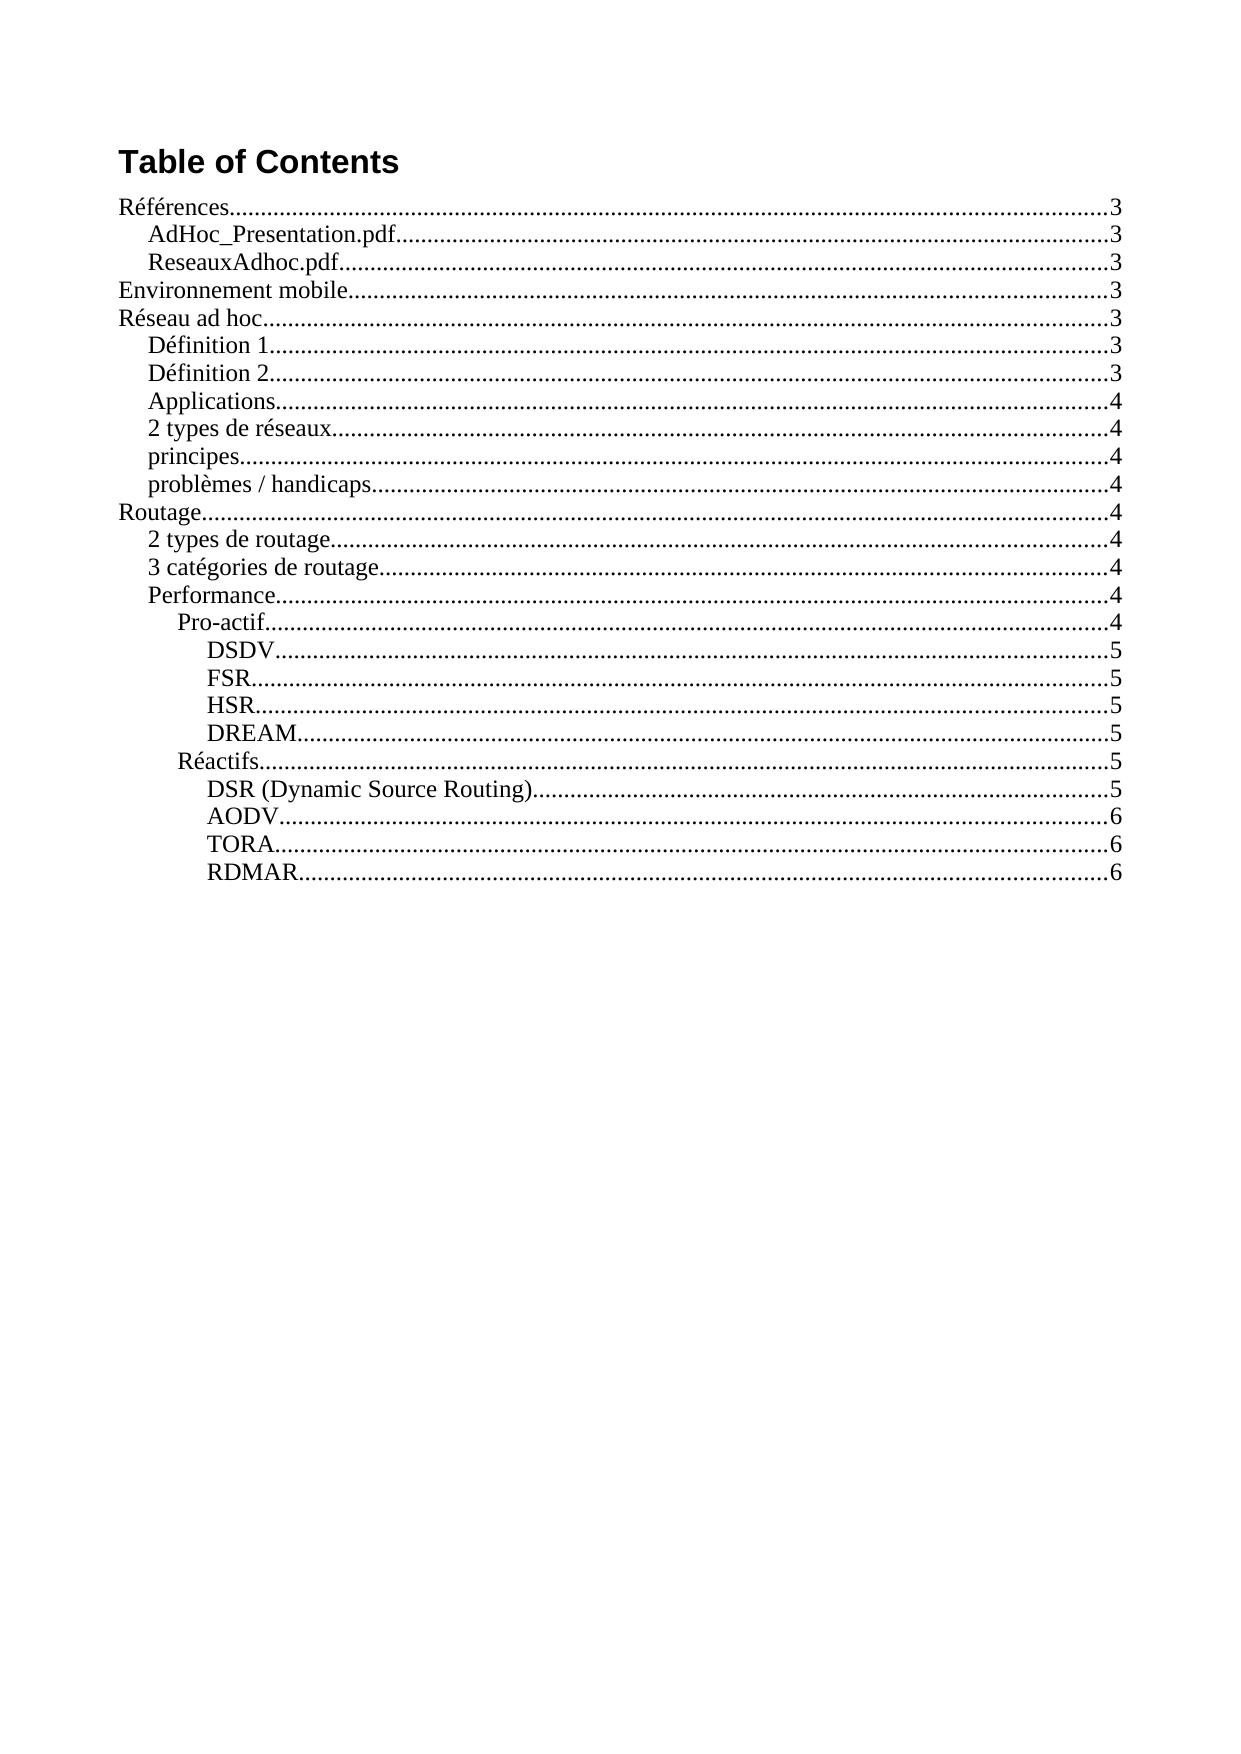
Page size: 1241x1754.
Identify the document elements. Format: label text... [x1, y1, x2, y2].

text RDMAR 6 [207, 858, 1122, 886]
text ReseauxAdhoc.pdf 3 [148, 248, 1122, 276]
text DSDV 5 [207, 636, 1122, 664]
text Pro-actif 4 [177, 608, 1122, 636]
text Réseau ad hoc 3 [118, 304, 1122, 331]
text DSR (Dynamic Source Routing) 5 [207, 775, 1122, 802]
text 2 types de réseaux 4 [148, 414, 1122, 442]
text DREAM 5 [207, 719, 1122, 747]
text Routage 4 [118, 498, 1122, 525]
text Applications 4 [148, 387, 1122, 414]
text AdHoc_Presentation.pdf 3 [148, 221, 1122, 248]
subtitle Table of Contents [118, 143, 1122, 180]
text FSR 5 [207, 664, 1122, 692]
text Définition 2 3 [148, 359, 1122, 387]
text problèmes / handicaps 4 [148, 470, 1122, 498]
text Performance 4 [148, 581, 1122, 608]
text principes 4 [148, 442, 1122, 470]
text AODV 6 [207, 802, 1122, 830]
text TORA 6 [207, 830, 1122, 858]
text Références 3 [118, 193, 1122, 221]
text 3 catégories de routage 4 [148, 553, 1122, 581]
text 2 types de routage 4 [148, 525, 1122, 553]
text HSR 5 [207, 692, 1122, 719]
text Environnement mobile 3 [118, 276, 1122, 304]
text Définition 1 3 [148, 331, 1122, 359]
text Réactifs 5 [177, 747, 1122, 775]
